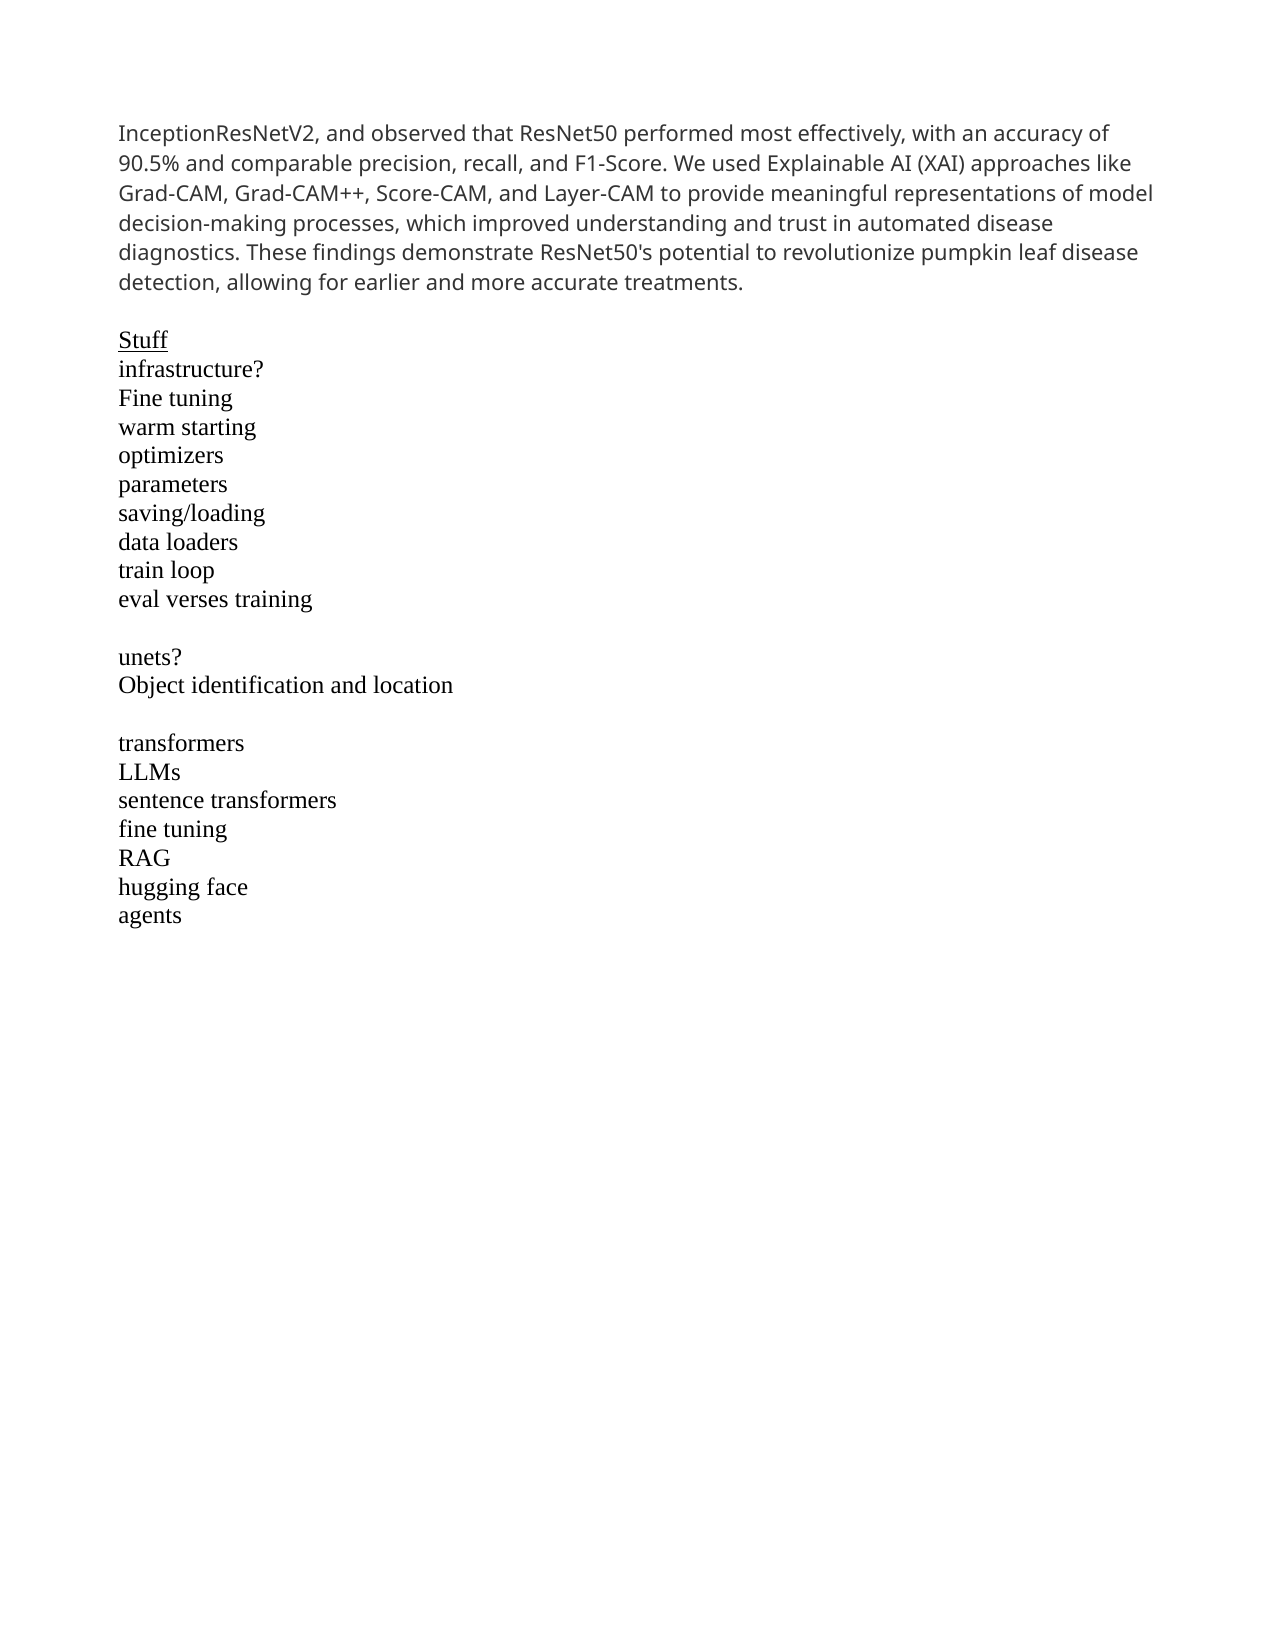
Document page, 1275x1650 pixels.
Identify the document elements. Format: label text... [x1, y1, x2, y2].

text sentence transformers [118, 786, 1157, 814]
text LLMs [118, 757, 1157, 786]
text Object identification and location [118, 671, 1157, 699]
text unets? [118, 642, 1157, 671]
text parameters [118, 469, 1157, 498]
text RAG [118, 843, 1157, 872]
text warm starting [118, 412, 1157, 441]
text fine tuning [118, 814, 1157, 843]
text saving/loading [118, 498, 1157, 527]
text hugging face [118, 872, 1157, 901]
text InceptionResNetV2, and observed that ResNet50 performed most effectively, with an accuracy of 90.5% and comparable precision, recall, and F1-Score. We used Explainable AI (XAI) approaches like Grad-CAM, Grad-CAM++, Score-CAM, and Layer-CAM to provide meaningful representations of model decision-making processes, which improved understanding and trust in automated disease diagnostics. These findings demonstrate ResNet50's potential to revolutionize pumpkin leaf disease detection, allowing for earlier and more accurate treatments. [118, 118, 1157, 297]
text eval verses training [118, 584, 1157, 613]
text infrastructure? [118, 354, 1157, 383]
text agents [118, 901, 1157, 929]
text train loop [118, 556, 1157, 584]
text data loaders [118, 527, 1157, 556]
text optimizers [118, 441, 1157, 469]
text Fine tuning [118, 383, 1157, 412]
text Stuff [118, 326, 1157, 354]
text transformers [118, 728, 1157, 757]
